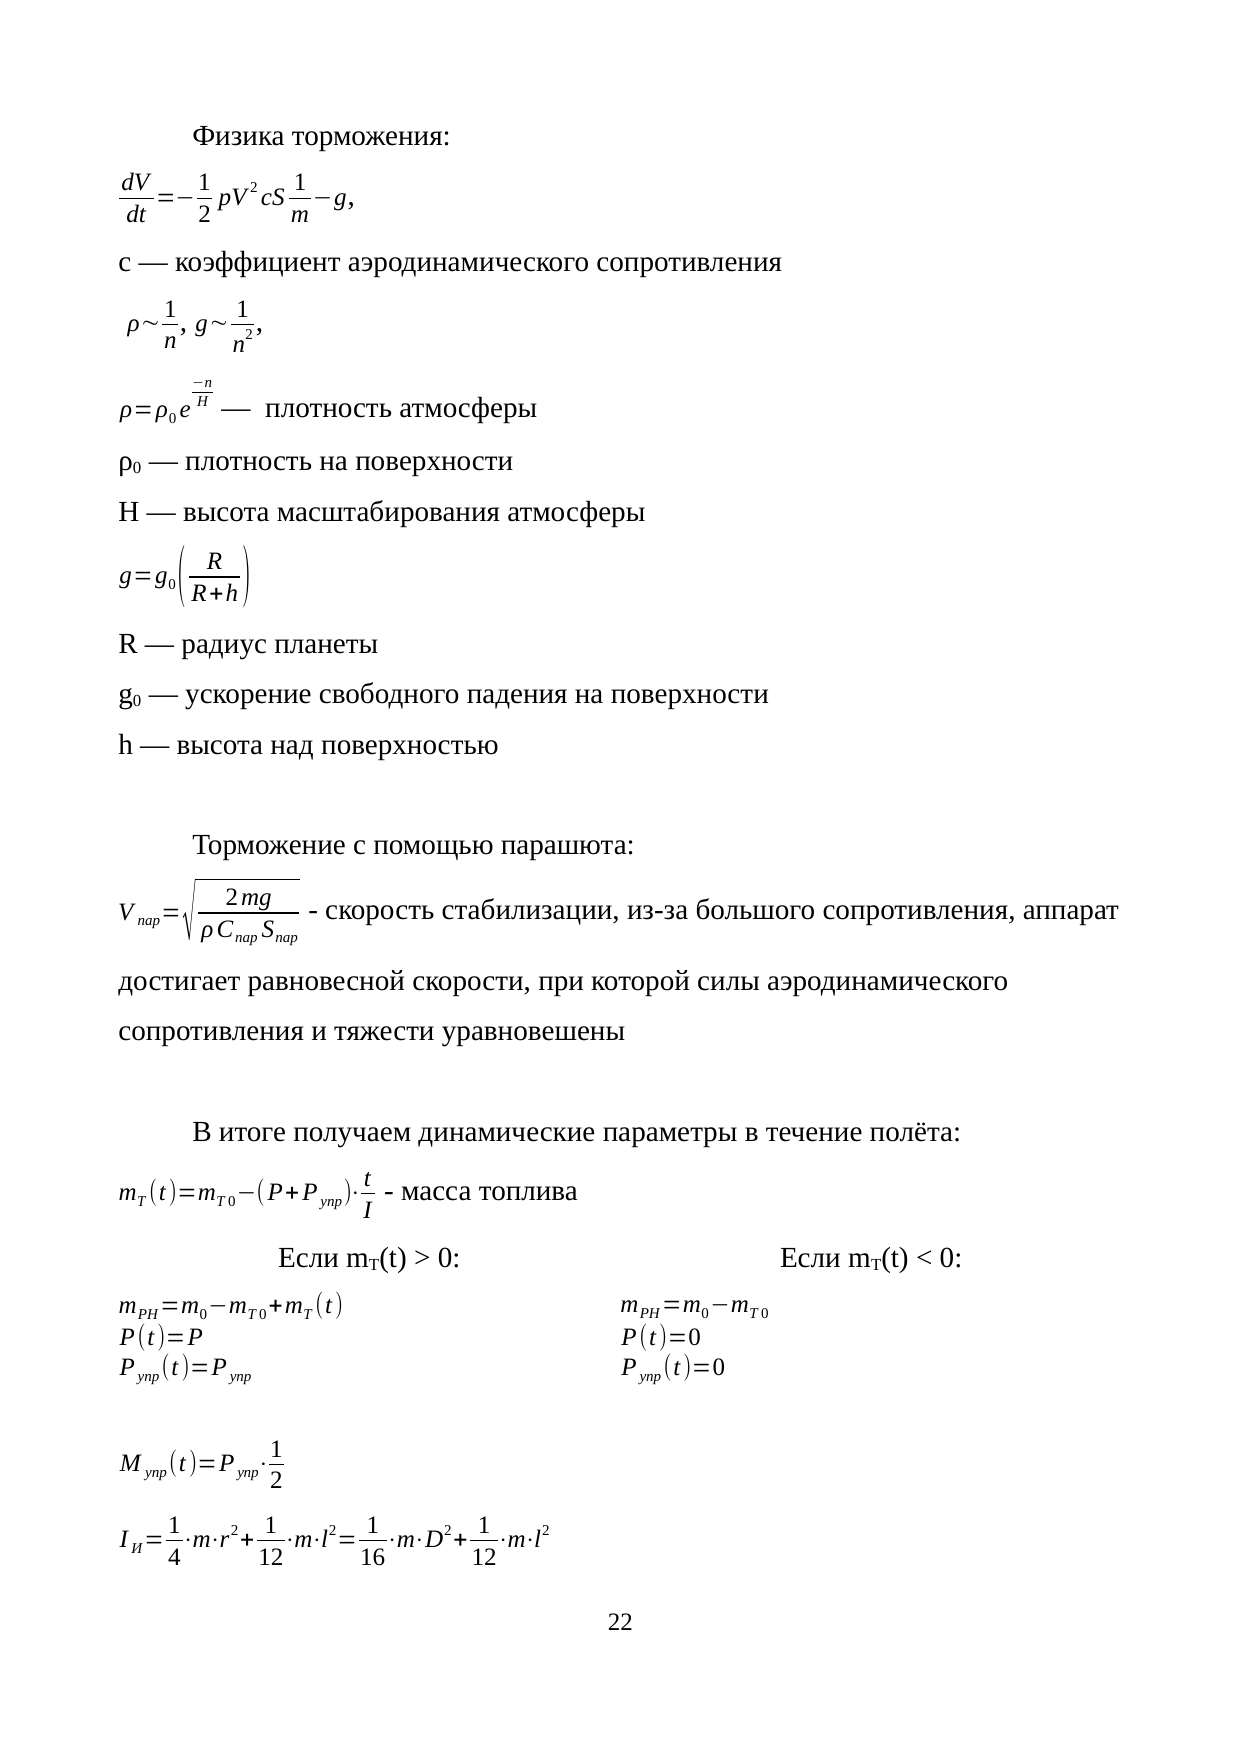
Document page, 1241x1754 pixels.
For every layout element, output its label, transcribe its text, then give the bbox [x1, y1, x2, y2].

table_header Если mT(t) < 0: [620, 1240, 1122, 1290]
text , [118, 168, 1122, 228]
table_cell [118, 1323, 620, 1353]
text Физика торможения: [118, 118, 1122, 152]
table_cell [620, 1290, 1122, 1322]
text H — высота масштабирования атмосферы [118, 494, 1122, 527]
text h — высота над поверхностью [118, 727, 1122, 760]
text — плотность атмосферы [118, 374, 1122, 427]
text ρ0 — плотность на поверхности [118, 443, 1122, 477]
table_cell [620, 1353, 1122, 1385]
table_cell [620, 1323, 1122, 1353]
table_header Если mT(t) > 0: [118, 1240, 620, 1290]
text с — коэффициент аэродинамического сопротивления [118, 244, 1122, 278]
text - скорость стабилизации, из-за большого сопротивления, аппарат достигает равновесной скорости, при которой силы аэродинамического сопротивления и тяжести уравновешены [118, 878, 1122, 1047]
text , , [118, 295, 1122, 358]
text В итоге получаем динамические параметры в течение полёта: [118, 1114, 1122, 1147]
text - масса топлива [118, 1164, 1122, 1223]
text R — радиус планеты [118, 626, 1122, 660]
table_cell [118, 1353, 620, 1385]
text Торможение с помощью парашюта: [118, 827, 1122, 861]
table_cell [118, 1290, 620, 1322]
text g0 — ускорение свободного падения на поверхности [118, 677, 1122, 710]
